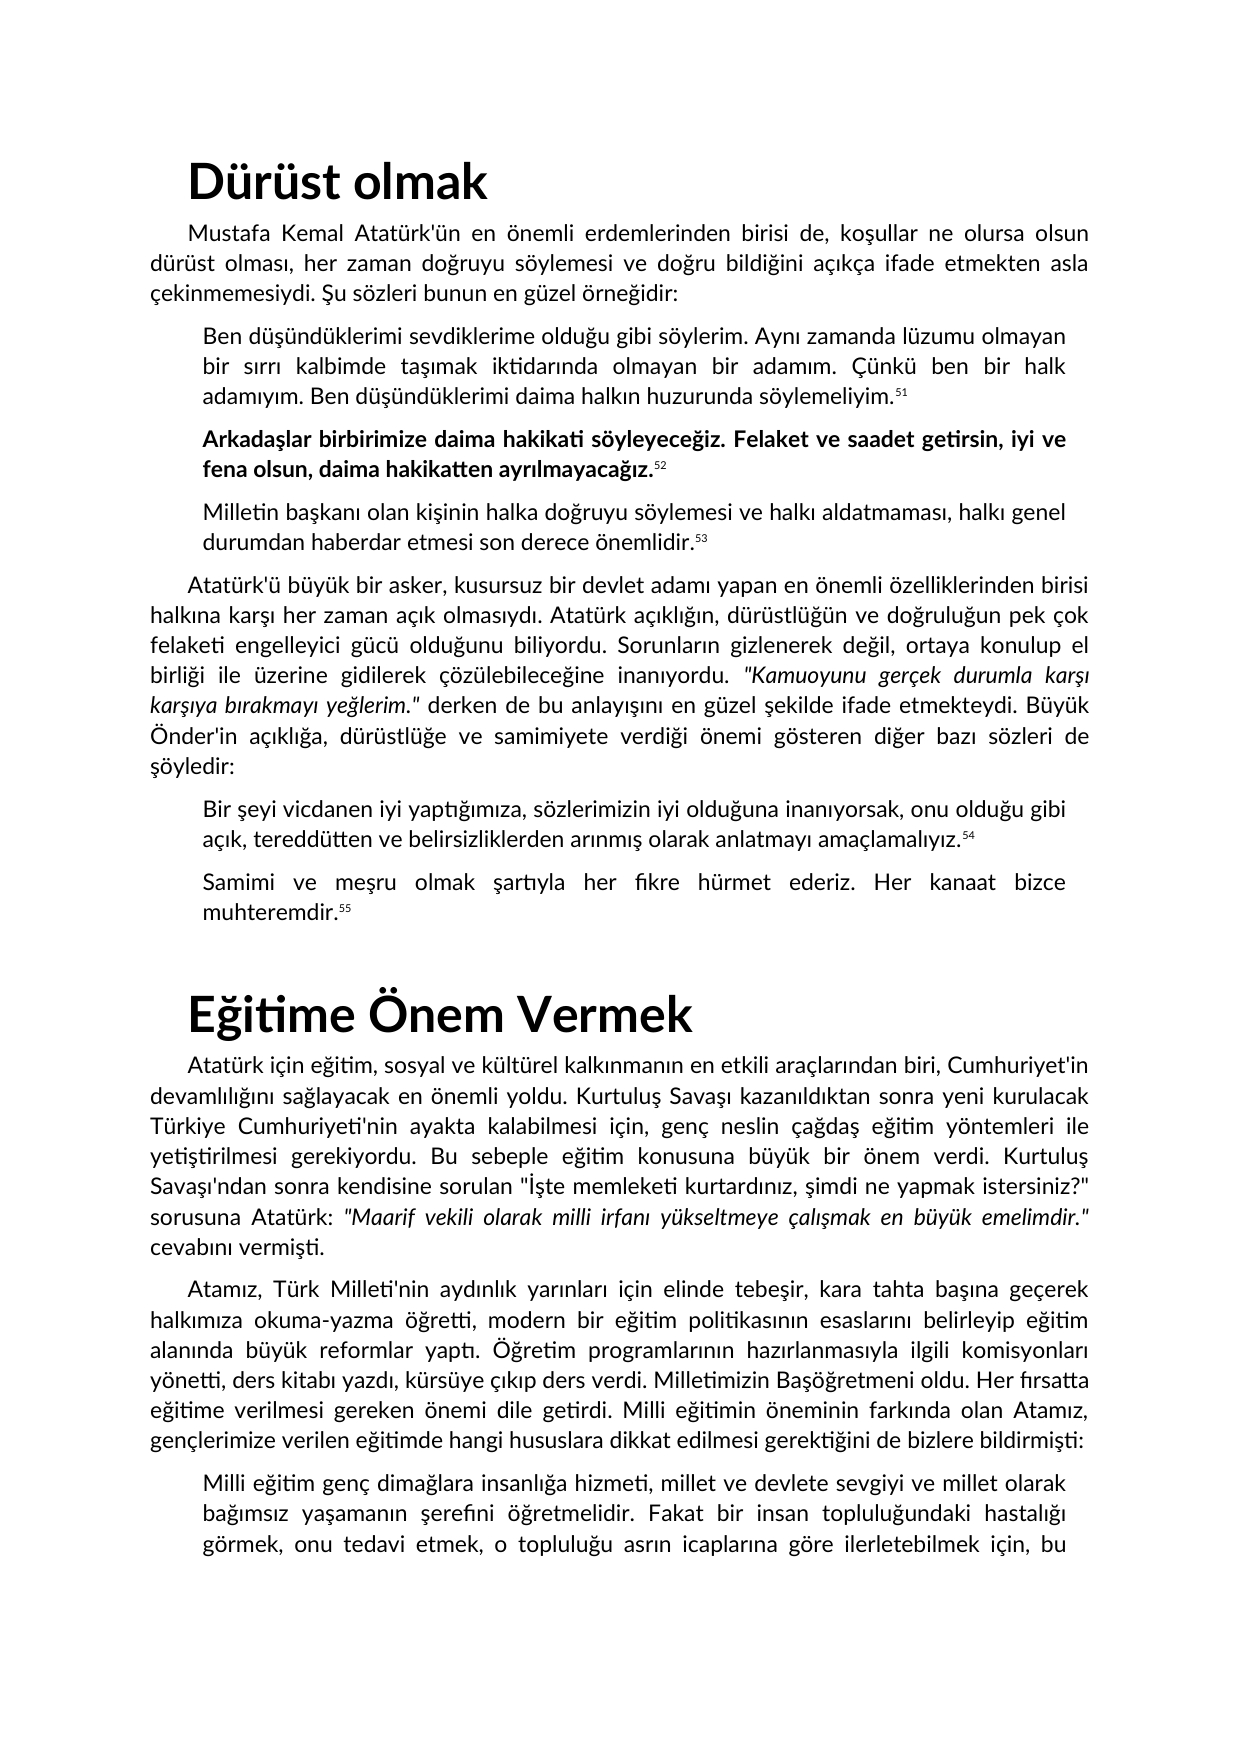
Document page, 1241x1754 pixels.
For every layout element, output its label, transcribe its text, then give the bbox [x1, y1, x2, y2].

text Milli eğitim genç dimağlara insanlığa hizmeti, millet ve devlete sevgiyi ve millet olarak bağımsız yaşamanın şerefini öğretmelidir. Fakat bir insan topluluğundaki hastalığı görmek, onu tedavi etmek, o topluluğu asrın icaplarına göre ilerletebilmek için, bu [202, 1469, 1068, 1557]
text Samimi ve meşru olmak şartıyla her fikre hürmet ederiz. Her kanaat bizce muhteremdir.55 [202, 867, 1068, 925]
subtitle Dürüst olmak [187, 150, 1090, 210]
text Arkadaşlar birbirimize daima hakikati söyleyeceğiz. Felaket ve saadet getirsin, iyi ve fena olsun, daima hakikatten ayrılmayacağız.52 [202, 424, 1068, 482]
text Atamız, Türk Milleti'nin aydınlık yarınları için elinde tebeşir, kara tahta başına geçerek halkımıza okuma-yazma öğretti, modern bir eğitim politikasının esaslarını belirleyip eğitim alanında büyük reformlar yaptı. Öğretim programlarının hazırlanmasıyla ilgili komisyonları yönetti, ders kitabı yazdı, kürsüye çıkıp ders verdi. Milletimizin Başöğretmeni oldu. Her fırsatta eğitime verilmesi gereken önemi dile getirdi. Milli eğitimin öneminin farkında olan Atamız, gençlerimize verilen eğitimde hangi hususlara dikkat edilmesi gerektiğini de bizlere bildirmişti: [150, 1275, 1090, 1454]
subtitle Eğitime Önem Vermek [187, 983, 1090, 1043]
text Ben düşündüklerimi sevdiklerime olduğu gibi söylerim. Aynı zamanda lüzumu olmayan bir sırrı kalbimde taşımak iktidarında olmayan bir adamım. Çünkü ben bir halk adamıyım. Ben düşündüklerimi daima halkın huzurunda söylemeliyim.51 [202, 321, 1068, 409]
text Atatürk'ü büyük bir asker, kusursuz bir devlet adamı yapan en önemli özelliklerinden birisi halkına karşı her zaman açık olmasıydı. Atatürk açıklığın, dürüstlüğün ve doğruluğun pek çok felaketi engelleyici gücü olduğunu biliyordu. Sorunların gizlenerek değil, ortaya konulup el birliği ile üzerine gidilerek çözülebileceğine inanıyordu. "Kamuoyunu gerçek durumla karşı karşıya bırakmayı yeğlerim." derken de bu anlayışını en güzel şekilde ifade etmekteydi. Büyük Önder'in açıklığa, dürüstlüğe ve samimiyete verdiği önemi gösteren diğer bazı sözleri de şöyledir: [150, 570, 1090, 779]
text Mustafa Kemal Atatürk'ün en önemli erdemlerinden birisi de, koşullar ne olursa olsun dürüst olması, her zaman doğruyu söylemesi ve doğru bildiğini açıkça ifade etmekten asla çekinmemesiydi. Şu sözleri bunun en güzel örneğidir: [150, 218, 1090, 306]
text Bir şeyi vicdanen iyi yaptığımıza, sözlerimizin iyi olduğuna inanıyorsak, onu olduğu gibi açık, tereddütten ve belirsizliklerden arınmış olarak anlatmayı amaçlamalıyız.54 [202, 794, 1068, 852]
text Atatürk için eğitim, sosyal ve kültürel kalkınmanın en etkili araçlarından biri, Cumhuriyet'in devamlılığını sağlayacak en önemli yoldu. Kurtuluş Savaşı kazanıldıktan sonra yeni kurulacak Türkiye Cumhuriyeti'nin ayakta kalabilmesi için, genç neslin çağdaş eğitim yöntemleri ile yetiştirilmesi gerekiyordu. Bu sebeple eğitim konusuna büyük bir önem verdi. Kurtuluş Savaşı'ndan sonra kendisine sorulan "İşte memleketi kurtardınız, şimdi ne yapmak istersiniz?" sorusuna Atatürk: "Maarif vekili olarak milli irfanı yükseltmeye çalışmak en büyük emelimdir." cevabını vermişti. [150, 1051, 1090, 1260]
text Milletin başkanı olan kişinin halka doğruyu söylemesi ve halkı aldatmaması, halkı genel durumdan haberdar etmesi son derece önemlidir.53 [202, 497, 1068, 555]
